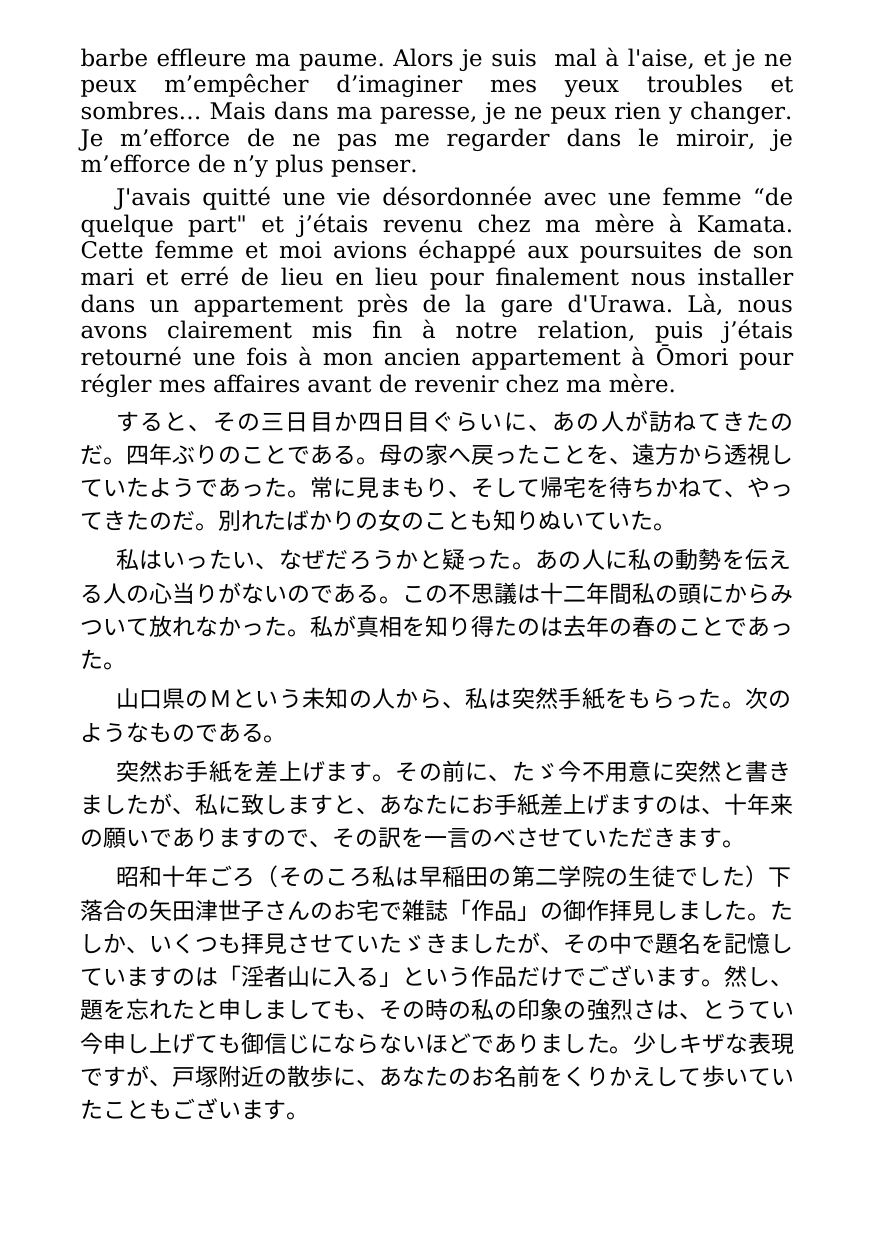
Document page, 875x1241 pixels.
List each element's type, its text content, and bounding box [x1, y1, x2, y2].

text 突然お手紙を差上げます。その前に、たゞ今不用意に突然と書きましたが、私に致しますと、あなたにお手紙差上げますのは、十年来の願いでありますので、その訳を一言のべさせていただきます。 [80, 754, 794, 853]
text 私はいったい、なぜだろうかと疑った。あの人に私の動勢を伝える人の心当りがないのである。この不思議は十二年間私の頭にからみついて放れなかった。私が真相を知り得たのは去年の春のことであった。 [80, 542, 794, 675]
text barbe effleure ma paume. Alors je suis mal à l'aise, et je ne peux m’empêcher d’imaginer mes yeux troubles et sombres… Mais dans ma paresse, je ne peux rien y changer. Je m’efforce de ne pas me regarder dans le miroir, je m’efforce de n’y plus penser. [80, 45, 794, 178]
text すると、その三日目か四日目ぐらいに、あの人が訪ねてきたのだ。四年ぶりのことである。母の家へ戻ったことを、遠方から透視していたようであった。常に見まもり、そして帰宅を待ちかねて、やってきたのだ。別れたばかりの女のことも知りぬいていた。 [80, 403, 794, 536]
text 山口県のＭという未知の人から、私は突然手紙をもらった。次のようなものである。 [80, 681, 794, 748]
text 昭和十年ごろ（そのころ私は早稲田の第二学院の生徒でした）下落合の矢田津世子さんのお宅で雑誌「作品」の御作拝見しました。たしか、いくつも拝見させていたゞきましたが、その中で題名を記憶していますのは「淫者山に入る」という作品だけでございます。然し、題を忘れたと申しましても、その時の私の印象の強烈さは、とうてい今申し上げても御信じにならないほどでありました。少しキザな表現ですが、戸塚附近の散歩に、あなたのお名前をくりかえして歩いていたこともございます。 [80, 859, 794, 1125]
text J'avais quitté une vie désordonnée avec une femme “de quelque part" et j’étais revenu chez ma mère à Kamata. Cette femme et moi avions échappé aux poursuites de son mari et erré de lieu en lieu pour finalement nous installer dans un appartement près de la gare d'Urawa. Là, nous avons clairement mis fin à notre relation, puis j’étais retourné une fois à mon ancien appartement à Ōmori pour régler mes affaires avant de revenir chez ma mère. [80, 184, 794, 398]
